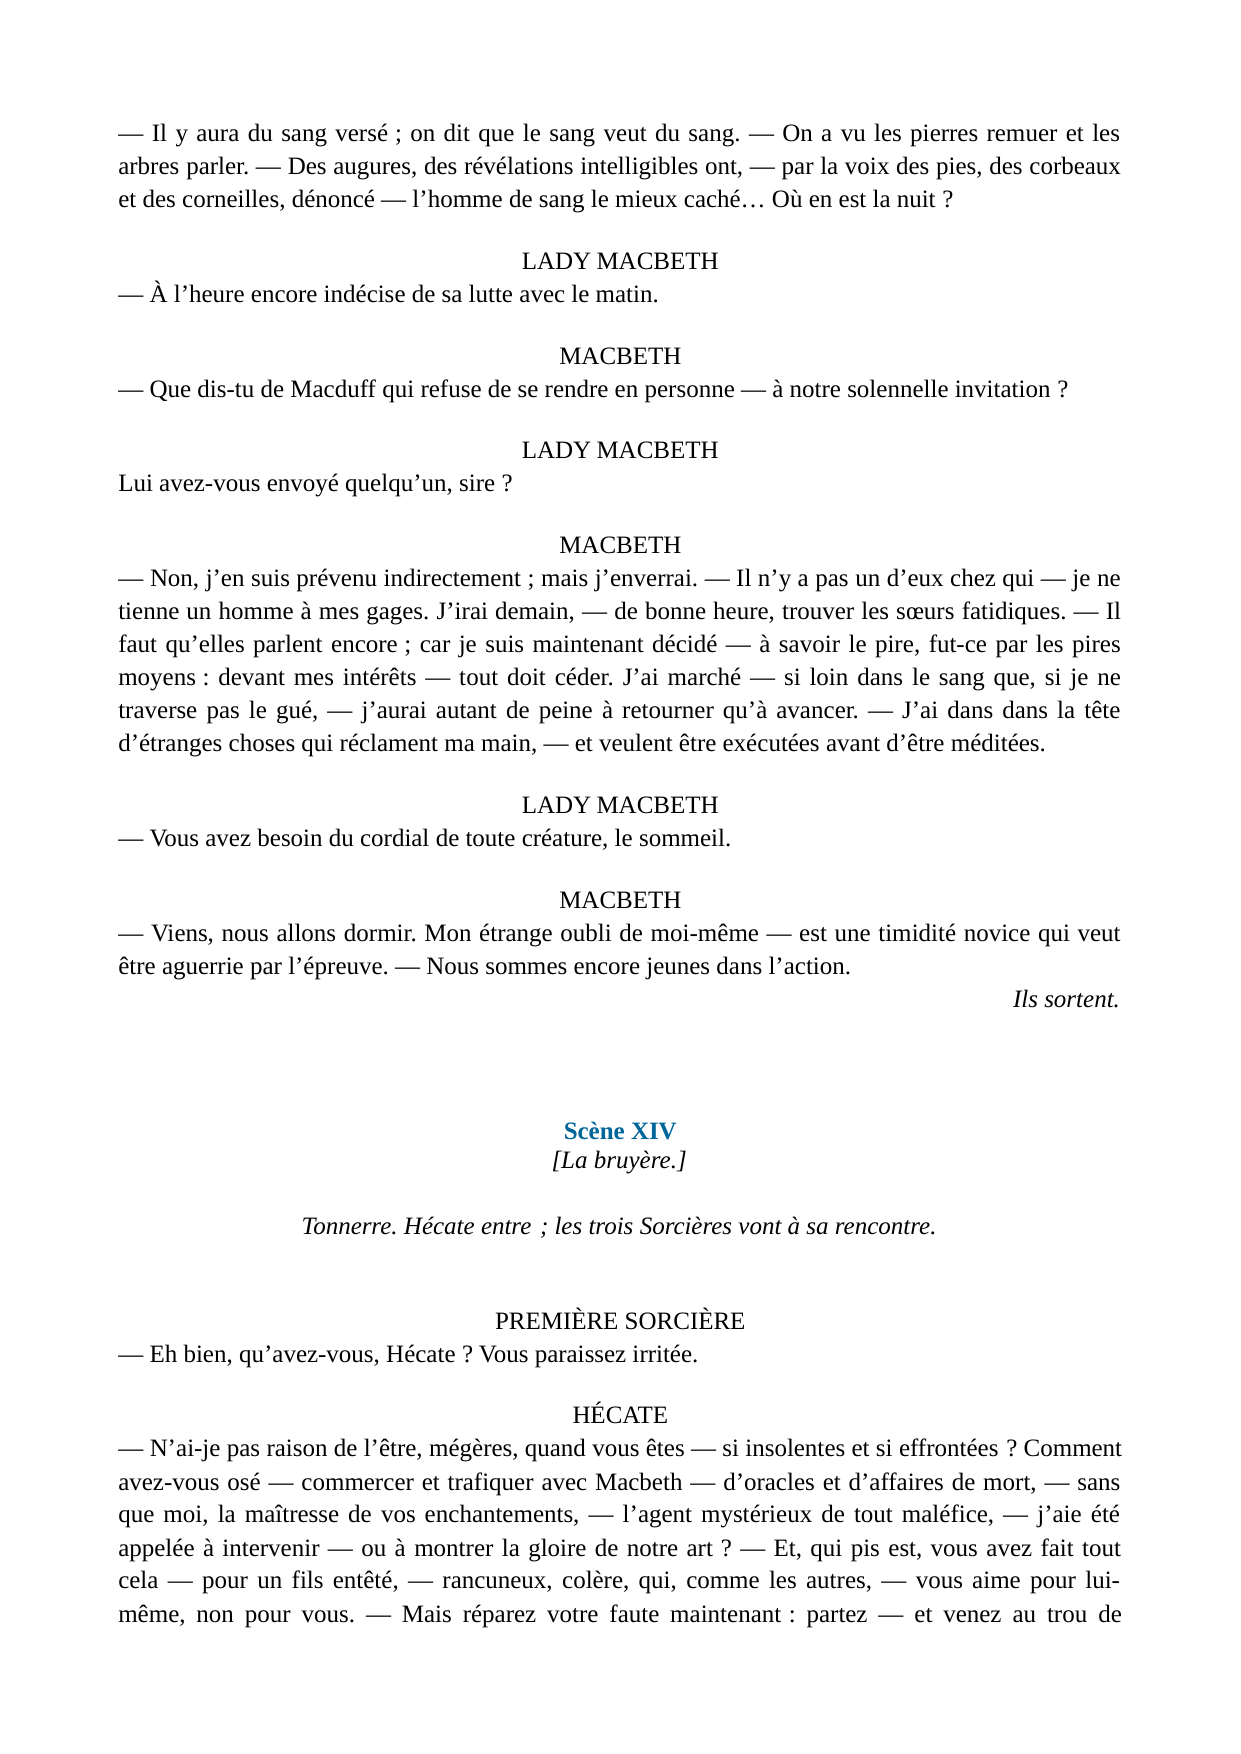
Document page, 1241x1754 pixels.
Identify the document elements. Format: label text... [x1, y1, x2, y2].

text MACBETH [118, 341, 1122, 369]
subtitle Scène XIV [118, 1116, 1122, 1145]
text Lui avez-vous envoyé quelqu’un, sire ? [118, 468, 1122, 497]
text — Il y aura du sang versé ; on dit que le sang veut du sang. — On a vu les pierres remuer et les arbres parler. — Des augures, des révélations intelligibles ont, — par la voix des pies, des corbeaux et des corneilles, dénoncé — l’homme de sang le mieux caché… Où en est la nuit ? [118, 118, 1122, 213]
text [La bruyère.] [118, 1145, 1122, 1174]
text — À l’heure encore indécise de sa lutte avec le matin. [118, 279, 1122, 308]
text HÉCATE [118, 1401, 1122, 1429]
text LADY MACBETH [118, 436, 1122, 464]
text Ils sortent. [118, 984, 1122, 1013]
text Tonnerre. Hécate entre ; les trois Sorcières vont à sa rencontre. [118, 1211, 1122, 1240]
text — Eh bien, qu’avez-vous, Hécate ? Vous paraissez irritée. [118, 1339, 1122, 1367]
text LADY MACBETH [118, 246, 1122, 275]
text PREMIÈRE SORCIÈRE [118, 1306, 1122, 1334]
text — Non, j’en suis prévenu indirectement ; mais j’enverrai. — Il n’y a pas un d’eux chez qui — je ne tienne un homme à mes gages. J’irai demain, — de bonne heure, trouver les sœurs fatidiques. — Il faut qu’elles parlent encore ; car je suis maintenant décidé — à savoir le pire, fut-ce par les pires moyens : devant mes intérêts — tout doit céder. J’ai marché — si loin dans le sang que, si je ne traverse pas le gué, — j’aurai autant de peine à retourner qu’à avancer. — J’ai dans dans la tête d’étranges choses qui réclament ma main, — et veulent être exécutées avant d’être méditées. [118, 563, 1122, 757]
text — Viens, nous allons dormir. Mon étrange oubli de moi-même — est une timidité novice qui veut être aguerrie par l’épreuve. — Nous sommes encore jeunes dans l’action. [118, 918, 1122, 980]
text MACBETH [118, 885, 1122, 914]
text LADY MACBETH [118, 790, 1122, 819]
text — N’ai-je pas raison de l’être, mégères, quand vous êtes — si insolentes et si effrontées ? Comment avez-vous osé — commercer et trafiquer avec Macbeth — d’oracles et d’affaires de mort, — sans que moi, la maîtresse de vos enchantements, — l’agent mystérieux de tout maléfice, — j’aie été appelée à intervenir — ou à montrer la gloire de notre art ? — Et, qui pis est, vous avez fait tout cela — pour un fils entêté, — rancuneux, colère, qui, comme les autres, — vous aime pour lui-même, non pour vous. — Mais réparez votre faute maintenant : partez — et venez au trou de [118, 1433, 1122, 1627]
text — Vous avez besoin du cordial de toute créature, le sommeil. [118, 823, 1122, 852]
text — Que dis-tu de Macduff qui refuse de se rendre en personne — à notre solennelle invitation ? [118, 374, 1122, 402]
text MACBETH [118, 530, 1122, 559]
